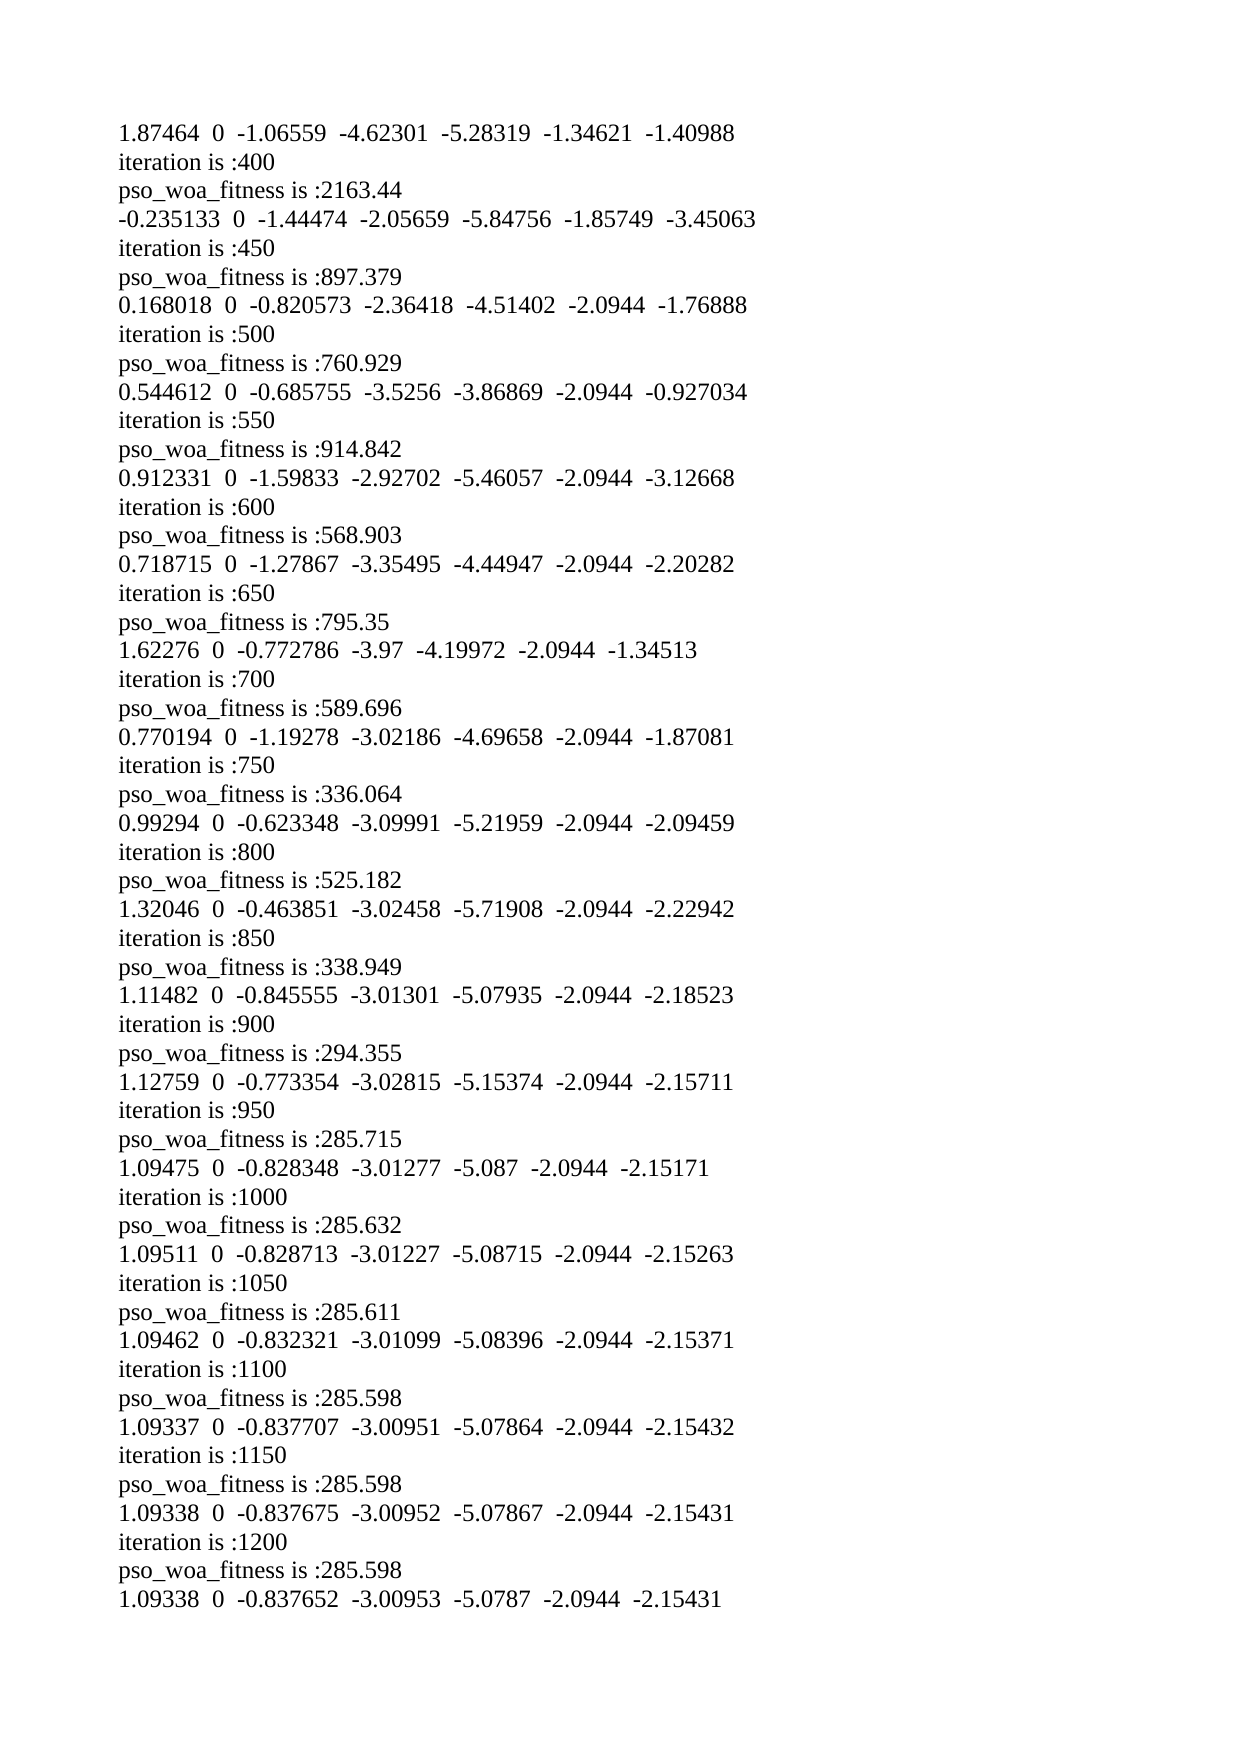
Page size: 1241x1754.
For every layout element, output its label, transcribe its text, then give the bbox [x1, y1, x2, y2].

text 1.11482 0 -0.845555 -3.01301 -5.07935 -2.0944 -2.18523 [118, 981, 1122, 1009]
text pso_woa_fitness is :285.632 [118, 1211, 1122, 1239]
text pso_woa_fitness is :285.598 [118, 1383, 1122, 1412]
text pso_woa_fitness is :760.929 [118, 348, 1122, 377]
text 1.87464 0 -1.06559 -4.62301 -5.28319 -1.34621 -1.40988 [118, 118, 1122, 147]
text 0.912331 0 -1.59833 -2.92702 -5.46057 -2.0944 -3.12668 [118, 463, 1122, 492]
text iteration is :750 [118, 751, 1122, 779]
text pso_woa_fitness is :525.182 [118, 866, 1122, 894]
text iteration is :1100 [118, 1354, 1122, 1383]
text 0.770194 0 -1.19278 -3.02186 -4.69658 -2.0944 -1.87081 [118, 722, 1122, 751]
text 0.718715 0 -1.27867 -3.35495 -4.44947 -2.0944 -2.20282 [118, 549, 1122, 578]
text iteration is :1050 [118, 1268, 1122, 1297]
text pso_woa_fitness is :285.715 [118, 1124, 1122, 1153]
text iteration is :650 [118, 578, 1122, 607]
text pso_woa_fitness is :914.842 [118, 434, 1122, 463]
text pso_woa_fitness is :338.949 [118, 952, 1122, 981]
text 1.09338 0 -0.837675 -3.00952 -5.07867 -2.0944 -2.15431 [118, 1498, 1122, 1527]
text iteration is :900 [118, 1009, 1122, 1038]
text iteration is :450 [118, 233, 1122, 262]
text pso_woa_fitness is :285.598 [118, 1556, 1122, 1584]
text 0.168018 0 -0.820573 -2.36418 -4.51402 -2.0944 -1.76888 [118, 291, 1122, 319]
text iteration is :950 [118, 1096, 1122, 1124]
text pso_woa_fitness is :589.696 [118, 693, 1122, 722]
text iteration is :600 [118, 492, 1122, 521]
text iteration is :400 [118, 147, 1122, 176]
text pso_woa_fitness is :336.064 [118, 779, 1122, 808]
text iteration is :850 [118, 923, 1122, 952]
text 1.62276 0 -0.772786 -3.97 -4.19972 -2.0944 -1.34513 [118, 636, 1122, 664]
text 1.09462 0 -0.832321 -3.01099 -5.08396 -2.0944 -2.15371 [118, 1326, 1122, 1354]
text iteration is :1150 [118, 1441, 1122, 1469]
text iteration is :700 [118, 664, 1122, 693]
text pso_woa_fitness is :897.379 [118, 262, 1122, 291]
text iteration is :1000 [118, 1182, 1122, 1211]
text iteration is :550 [118, 406, 1122, 434]
text pso_woa_fitness is :795.35 [118, 607, 1122, 636]
text 1.09337 0 -0.837707 -3.00951 -5.07864 -2.0944 -2.15432 [118, 1412, 1122, 1441]
text pso_woa_fitness is :294.355 [118, 1038, 1122, 1067]
text 0.99294 0 -0.623348 -3.09991 -5.21959 -2.0944 -2.09459 [118, 808, 1122, 837]
text 1.09338 0 -0.837652 -3.00953 -5.0787 -2.0944 -2.15431 [118, 1584, 1122, 1613]
text iteration is :1200 [118, 1527, 1122, 1556]
text 1.32046 0 -0.463851 -3.02458 -5.71908 -2.0944 -2.22942 [118, 894, 1122, 923]
text -0.235133 0 -1.44474 -2.05659 -5.84756 -1.85749 -3.45063 [118, 204, 1122, 233]
text 1.09475 0 -0.828348 -3.01277 -5.087 -2.0944 -2.15171 [118, 1153, 1122, 1182]
text pso_woa_fitness is :285.611 [118, 1297, 1122, 1326]
text iteration is :800 [118, 837, 1122, 866]
text pso_woa_fitness is :285.598 [118, 1469, 1122, 1498]
text 0.544612 0 -0.685755 -3.5256 -3.86869 -2.0944 -0.927034 [118, 377, 1122, 406]
text pso_woa_fitness is :2163.44 [118, 176, 1122, 204]
text iteration is :500 [118, 319, 1122, 348]
text pso_woa_fitness is :568.903 [118, 521, 1122, 549]
text 1.09511 0 -0.828713 -3.01227 -5.08715 -2.0944 -2.15263 [118, 1239, 1122, 1268]
text 1.12759 0 -0.773354 -3.02815 -5.15374 -2.0944 -2.15711 [118, 1067, 1122, 1096]
